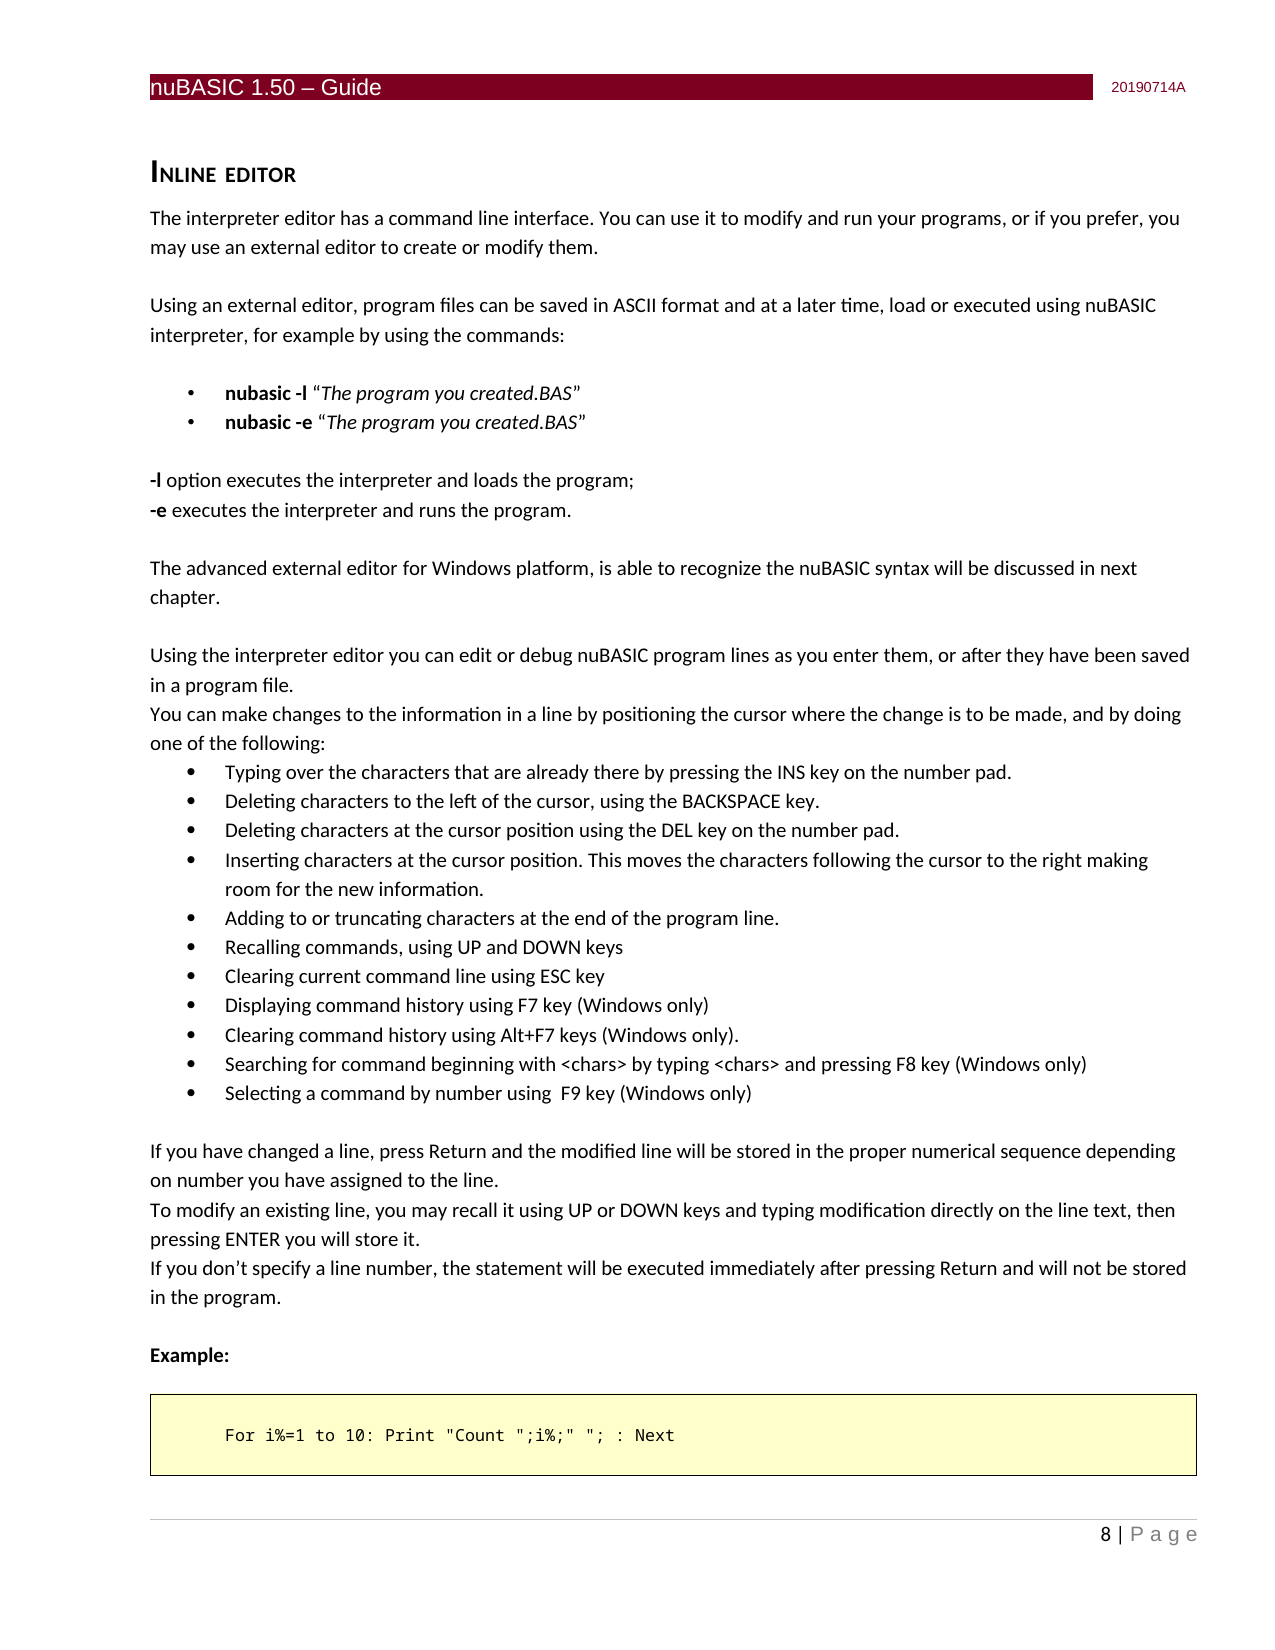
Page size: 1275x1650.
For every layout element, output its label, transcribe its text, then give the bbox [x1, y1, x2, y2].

list Searching for command beginning with <chars> by typing <chars> and pressing F8 key (Windows only) [187, 1051, 1197, 1076]
list Clearing current command line using ESC key [187, 963, 1197, 989]
text Using an external editor, program files can be saved in ASCII format and at a later time, load or executed using nuBASIC interpreter, for example by using the commands: [150, 293, 1197, 347]
list Deleting characters at the cursor position using the DEL key on the number pad. [187, 818, 1197, 843]
list nubasic -e “The program you created.BAS” [187, 409, 1197, 435]
text Using the interpreter editor you can edit or debug nuBASIC program lines as you enter them, or after they have been saved in a program file. [150, 643, 1197, 697]
list Recalling commands, using UP and DOWN keys [187, 934, 1197, 960]
text The advanced external editor for Windows platform, is able to recognize the nuBASIC syntax will be discussed in next chapter. [150, 555, 1197, 610]
list Typing over the characters that are already there by pressing the INS key on the number pad. [187, 759, 1197, 785]
text To modify an existing line, you may recall it using UP or DOWN keys and typing modification directly on the line text, then pressing ENTER you will store it. [150, 1197, 1197, 1251]
subtitle Inline editor [150, 150, 1197, 191]
list For i%=1 to 10: Print "Count ";i%;" "; : Next [151, 1419, 1196, 1446]
text -l option executes the interpreter and loads the program; [150, 468, 1197, 493]
text -e executes the interpreter and runs the program. [150, 497, 1197, 522]
text If you don’t specify a line number, the statement will be executed immediately after pressing Return and will not be stored in the program. [150, 1255, 1197, 1310]
text The interpreter editor has a command line interface. You can use it to modify and run your programs, or if you prefer, you may use an external editor to create or modify them. [150, 205, 1197, 260]
list Adding to or truncating characters at the end of the program line. [187, 905, 1197, 931]
list Selecting a command by number using F9 key (Windows only) [187, 1080, 1197, 1106]
list nubasic -l “The program you created.BAS” [187, 380, 1197, 406]
list Displaying command history using F7 key (Windows only) [187, 993, 1197, 1018]
text You can make changes to the information in a line by positioning the cursor where the change is to be made, and by doing one of the following: [150, 701, 1197, 756]
list Deleting characters to the left of the cursor, using the BACKSPACE key. [187, 788, 1197, 814]
list Inserting characters at the cursor position. This moves the characters following the cursor to the right making room for the new information. [187, 847, 1197, 901]
text Example: [150, 1343, 1197, 1368]
list Clearing command history using Alt+F7 keys (Windows only). [187, 1022, 1197, 1047]
text If you have changed a line, press Return and the modified line will be stored in the proper numerical sequence depending on number you have assigned to the line. [150, 1138, 1197, 1193]
